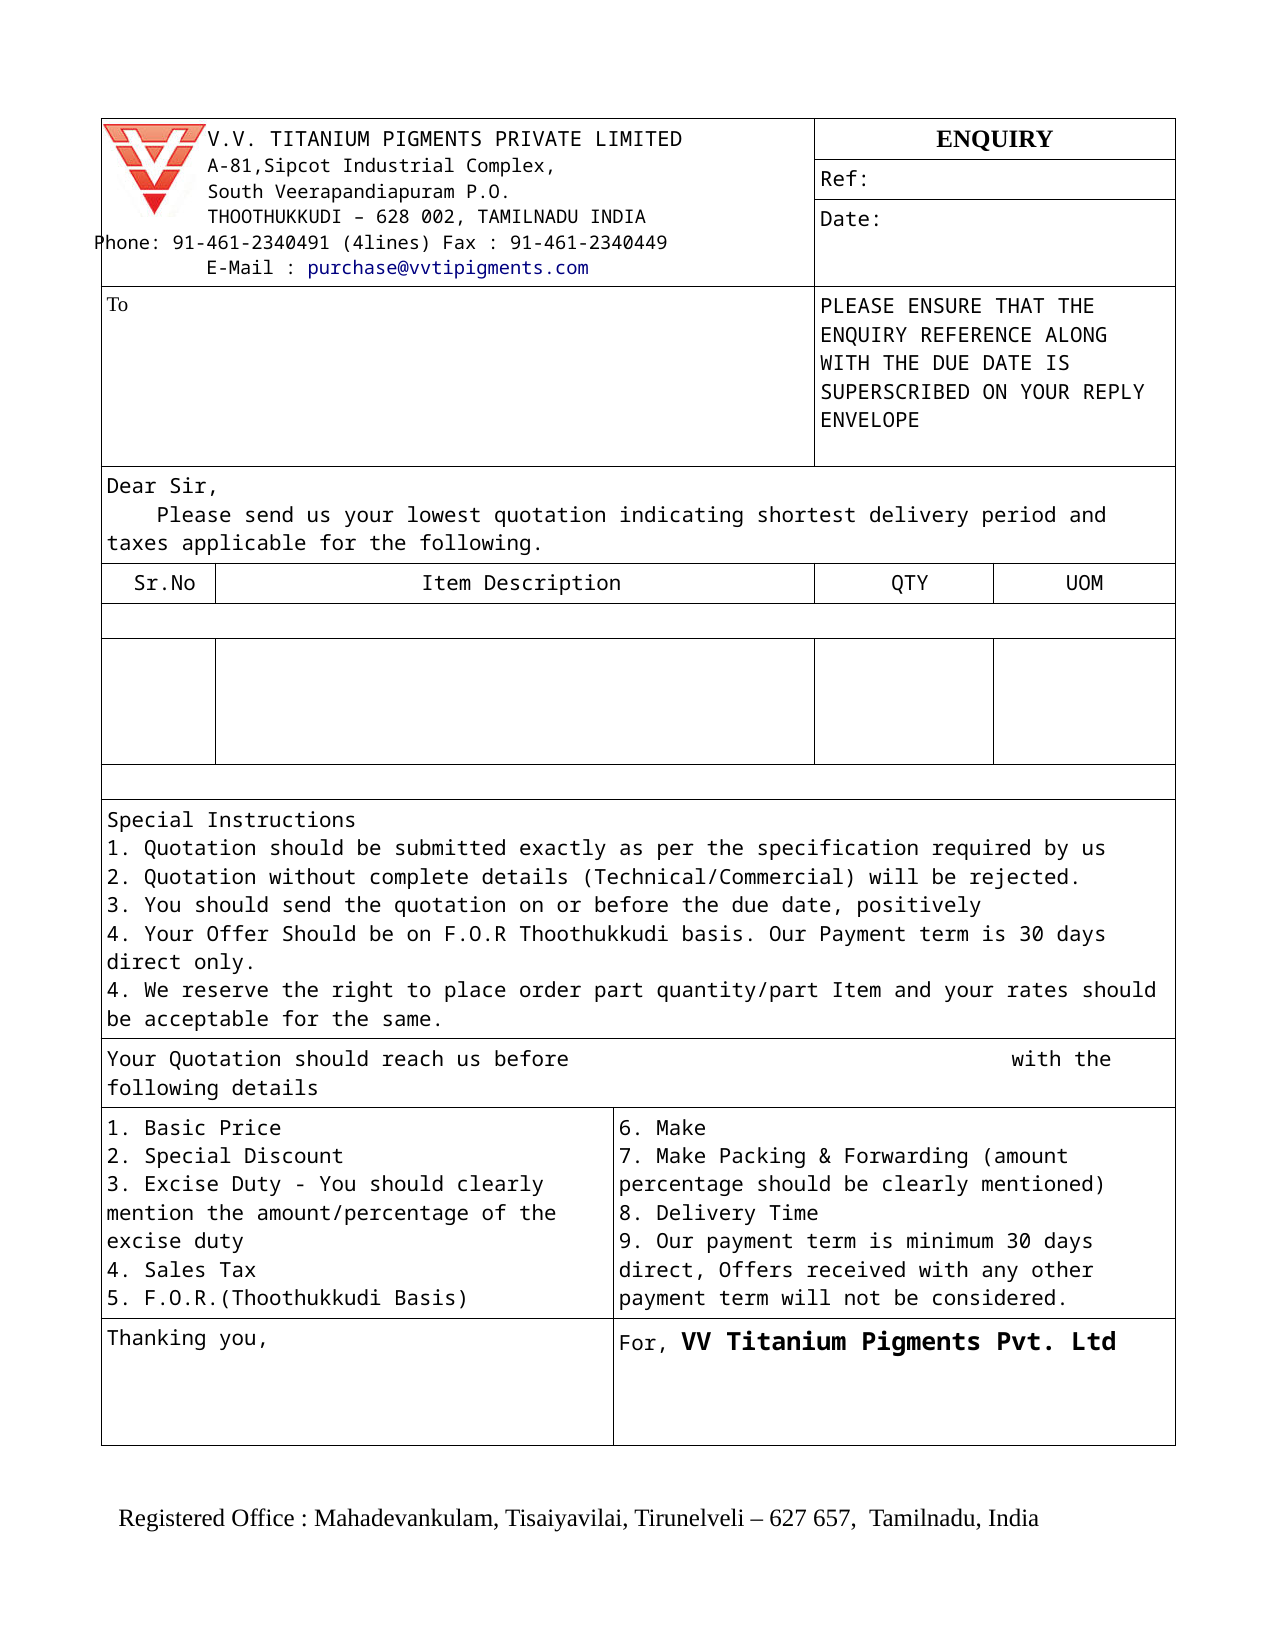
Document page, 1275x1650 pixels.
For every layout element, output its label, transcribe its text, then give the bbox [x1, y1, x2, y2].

table_cell 6. Make 7. Make Packing & Forwarding (amount percentage should be clearly mentioned) 8. Delivery Time 9. Our payment term is minimum 30 days direct, Offers received with any other payment term will not be considered. [614, 1108, 1175, 1317]
table_cell Sr.No [102, 564, 215, 603]
table_cell For, VV Titanium Pigments Pvt. Ltd [614, 1319, 1175, 1445]
table_cell <get_prod_name(line.product_id.name_template,line.description)> <line.item_text or ""> [216, 639, 814, 763]
table_cell Date:<get_date(o.rfq_id.rfq_date)> [815, 200, 1175, 286]
table_header ENQUIRY [815, 119, 1175, 158]
table_cell QTY [815, 564, 993, 603]
picture [102, 120, 207, 217]
table_cell Ref: <o.rfq_id.name or ""> [815, 160, 1175, 198]
table_cell Special Instructions 1. Quotation should be submitted exactly as per the specification required by us 2. Quotation without complete details (Technical/Commercial) will be rejected. 3. You should send the quotation on or before the due date, positively 4. Your Offer Should be on F.O.R Thoothukkudi basis. Our Payment term is 30 days direct only. 4. We reserve the right to place order part quantity/part Item and your rates should be acceptable for the same. [102, 800, 1175, 1038]
table_cell <o.rfq_id.rfq_line.index(line)+1> [102, 639, 215, 763]
table_cell PLEASE ENSURE THAT THE ENQUIRY REFERENCE ALONG WITH THE DUE DATE IS SUPERSCRIBED ON YOUR REPLY ENVELOPE [815, 287, 1175, 466]
table_cell To <o.vendor_id.name or ""> <o.vendor_id.street or ""> <o.vendor_id.street2 or ""> <o.vendor_id.city or ""> <o.vendor_id.state_id.name or ""> <o.vendor_id.zip or ""> <o.vendor_id.country_id.name or ""> [102, 287, 814, 466]
table_cell </for> [102, 765, 1175, 799]
table_cell Item Description [216, 564, 814, 603]
table_cell <line.uom_id.name> [994, 639, 1175, 763]
table_header V.V. TITANIUM PIGMENTS PRIVATE LIMITED A-81,Sipcot Industrial Complex, South Veerapandiapuram P.O. THOOTHUKKUDI – 628 002, TAMILNADU INDIA Phone: 91-461-2340491 (4lines) Fax : 91-461-2340449 E-Mail : purchase@vvtipigments.com [102, 119, 814, 286]
table_cell UOM [994, 564, 1175, 603]
table_cell <line.product_uom_qty> [815, 639, 993, 763]
table_header Your Quotation should reach us before <get_date(o.rfq_id.expect_quote_date)> with the following details [102, 1039, 1175, 1107]
table_cell 1. Basic Price 2. Special Discount 3. Excise Duty - You should clearly mention the amount/percentage of the excise duty 4. Sales Tax 5. F.O.R.(Thoothukkudi Basis) [102, 1108, 613, 1317]
table_cell Dear Sir, Please send us your lowest quotation indicating shortest delivery period and taxes applicable for the following. [102, 467, 1175, 563]
table_cell <for each="line in o.rfq_id.rfq_line"> [102, 604, 1175, 638]
table_cell Thanking you, [102, 1319, 613, 1445]
